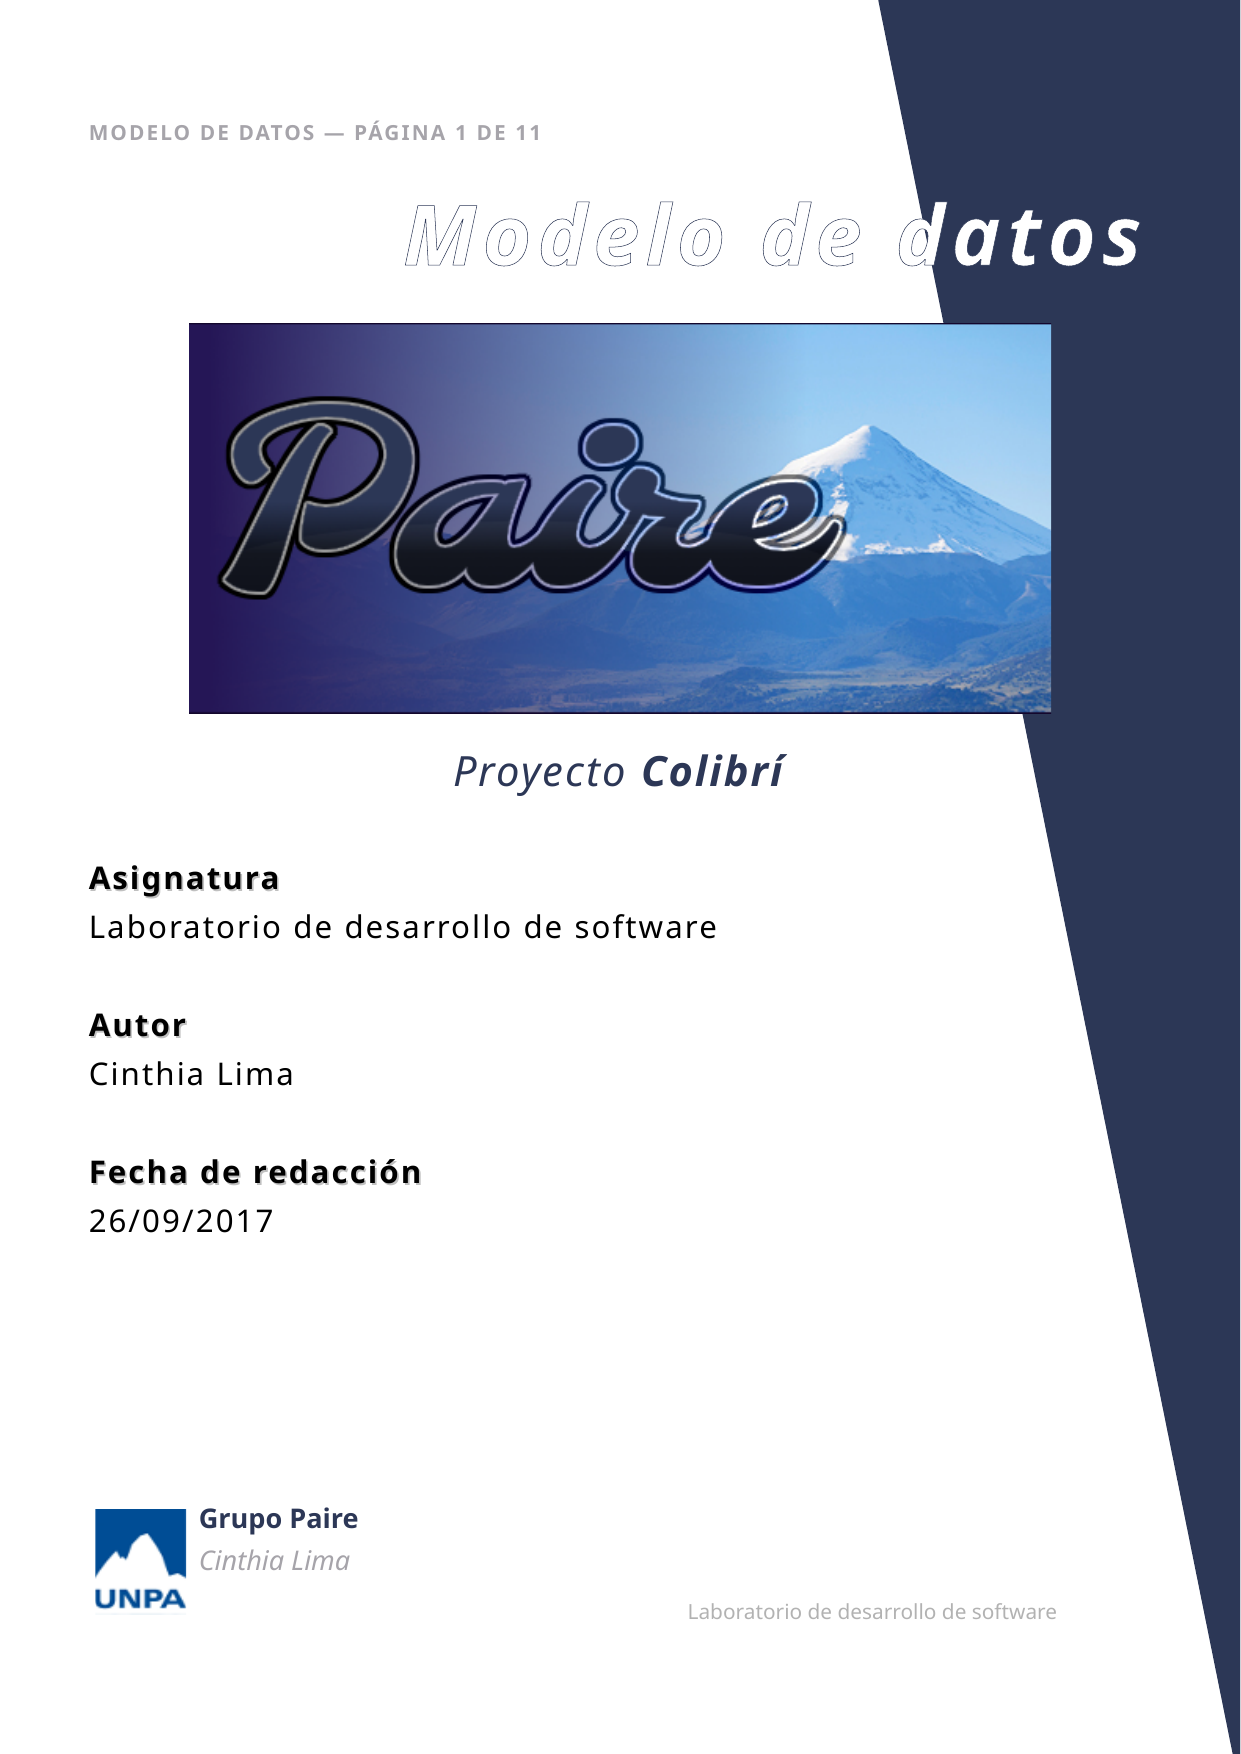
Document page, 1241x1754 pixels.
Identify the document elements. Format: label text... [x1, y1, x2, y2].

text Modelo de datos [88, 176, 936, 289]
text Modelo de datos [912, 230, 926, 255]
text Proyecto Colibrí [88, 742, 1039, 799]
text Cinthia Lima [88, 1052, 1099, 1095]
text Autor [88, 1003, 1089, 1046]
text 26/09/2017 [88, 1199, 1128, 1242]
text Laboratorio de desarrollo de software [88, 905, 1069, 948]
picture [189, 323, 1052, 714]
text Asignatura [88, 856, 1059, 899]
picture [95, 1509, 187, 1615]
text Fecha de redacción [88, 1150, 1119, 1193]
